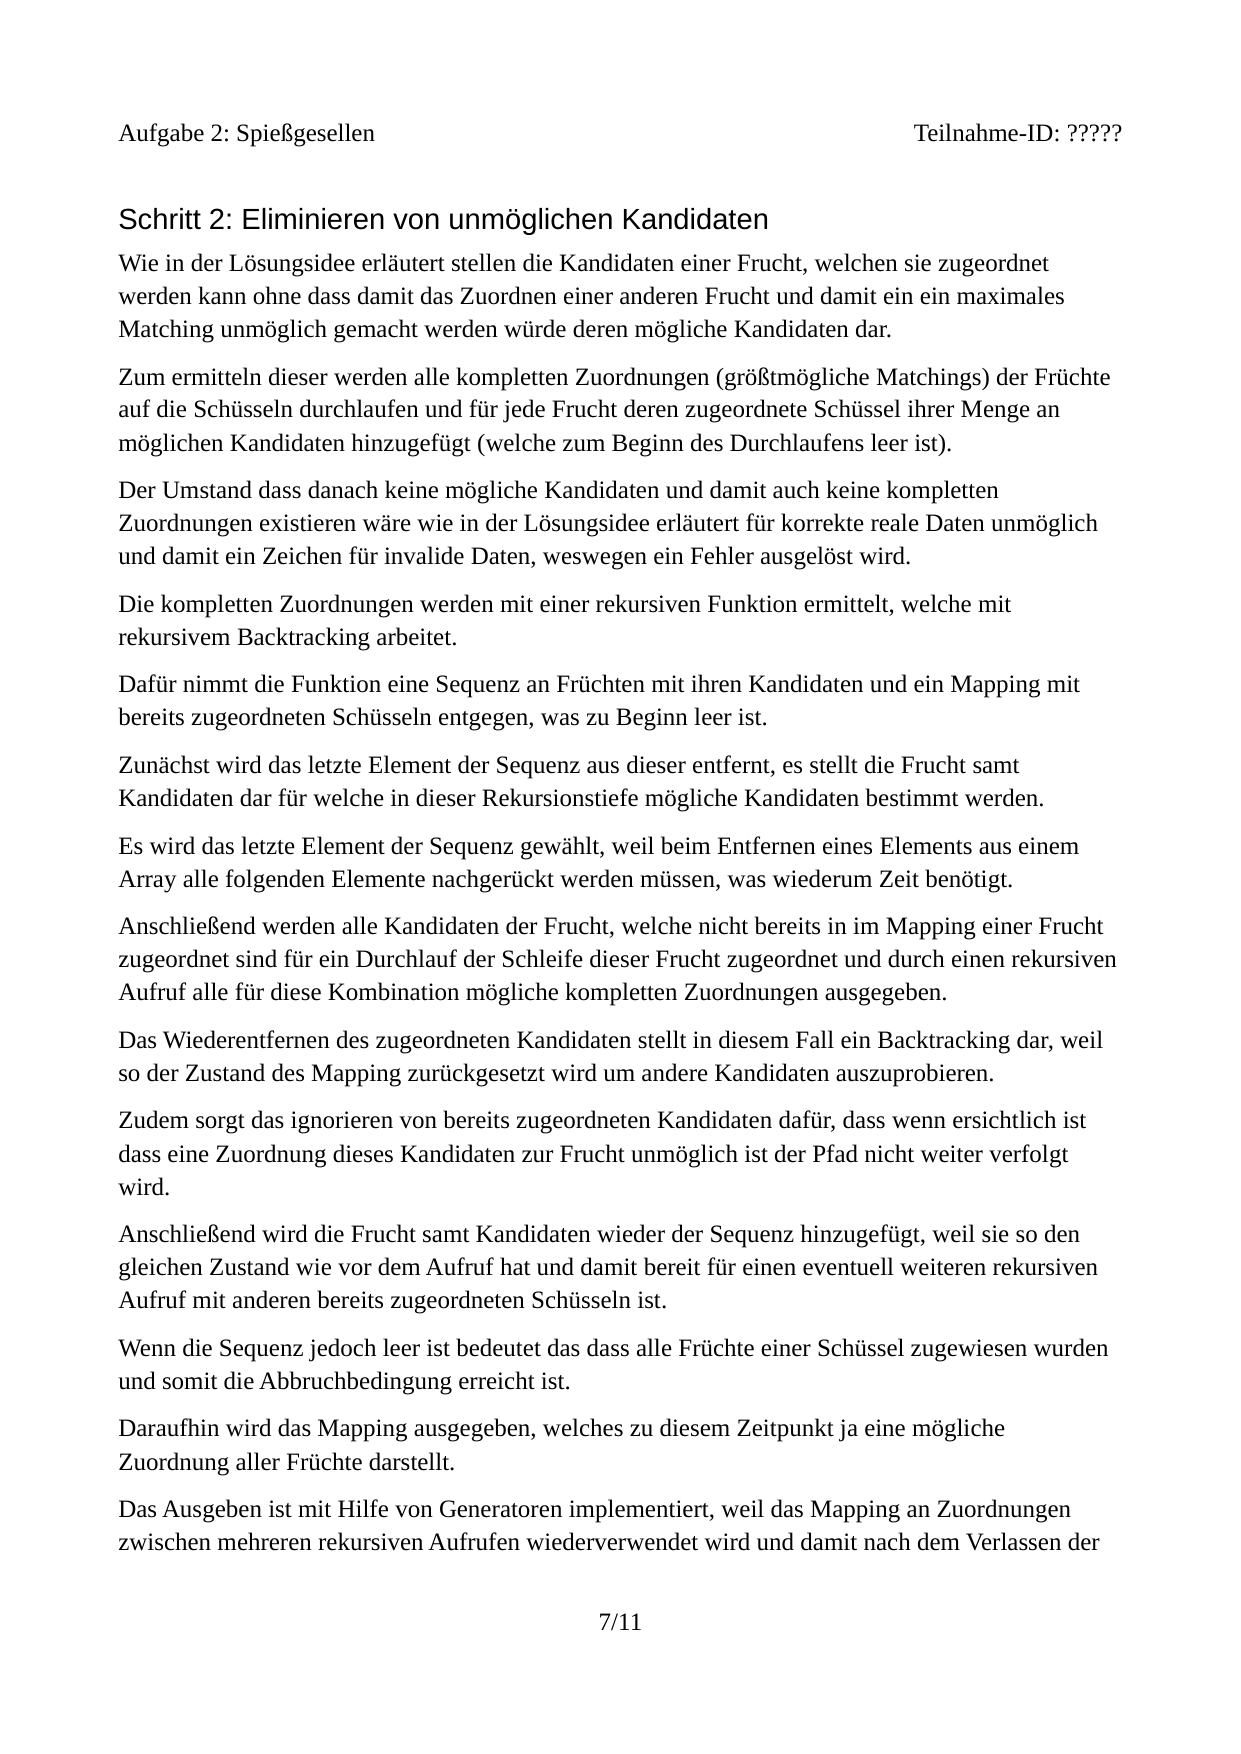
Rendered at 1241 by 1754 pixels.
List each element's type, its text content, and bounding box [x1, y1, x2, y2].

text Die kompletten Zuordnungen werden mit einer rekursiven Funktion ermittelt, welche mit rekursivem Backtracking arbeitet. [118, 589, 1122, 651]
subtitle Schritt 2: Eliminieren von unmöglichen Kandidaten [118, 202, 1122, 235]
text Zunächst wird das letzte Element der Sequenz aus dieser entfernt, es stellt die Frucht samt Kandidaten dar für welche in dieser Rekursionstiefe mögliche Kandidaten bestimmt werden. [118, 750, 1122, 812]
text Das Wiederentfernen des zugeordneten Kandidaten stellt in diesem Fall ein Backtracking dar, weil so der Zustand des Mapping zurückgesetzt wird um andere Kandidaten auszuprobieren. [118, 1025, 1122, 1087]
text Zum ermitteln dieser werden alle kompletten Zuordnungen (größtmögliche Matchings) der Früchte auf die Schüsseln durchlaufen und für jede Frucht deren zugeordnete Schüssel ihrer Menge an möglichen Kandidaten hinzugefügt (welche zum Beginn des Durchlaufens leer ist). [118, 362, 1122, 456]
text Wenn die Sequenz jedoch leer ist bedeutet das dass alle Früchte einer Schüssel zugewiesen wurden und somit die Abbruchbedingung erreicht ist. [118, 1333, 1122, 1395]
text Anschließend werden alle Kandidaten der Frucht, welche nicht bereits in im Mapping einer Frucht zugeordnet sind für ein Durchlauf der Schleife dieser Frucht zugeordnet und durch einen rekursiven Aufruf alle für diese Kombination mögliche kompletten Zuordnungen ausgegeben. [118, 911, 1122, 1006]
text Dafür nimmt die Funktion eine Sequenz an Früchten mit ihren Kandidaten und ein Mapping mit bereits zugeordneten Schüsseln entgegen, was zu Beginn leer ist. [118, 669, 1122, 731]
text Anschließend wird die Frucht samt Kandidaten wieder der Sequenz hinzugefügt, weil sie so den gleichen Zustand wie vor dem Aufruf hat und damit bereit für einen eventuell weiteren rekursiven Aufruf mit anderen bereits zugeordneten Schüsseln ist. [118, 1219, 1122, 1314]
text Der Umstand dass danach keine mögliche Kandidaten und damit auch keine kompletten Zuordnungen existieren wäre wie in der Lösungsidee erläutert für korrekte reale Daten unmöglich und damit ein Zeichen für invalide Daten, weswegen ein Fehler ausgelöst wird. [118, 475, 1122, 570]
text Das Ausgeben ist mit Hilfe von Generatoren implementiert, weil das Mapping an Zuordnungen zwischen mehreren rekursiven Aufrufen wiederverwendet wird und damit nach dem Verlassen der [118, 1494, 1122, 1556]
text Es wird das letzte Element der Sequenz gewählt, weil beim Entfernen eines Elements aus einem Array alle folgenden Elemente nachgerückt werden müssen, was wiederum Zeit benötigt. [118, 831, 1122, 892]
text Zudem sorgt das ignorieren von bereits zugeordneten Kandidaten dafür, dass wenn ersichtlich ist dass eine Zuordnung dieses Kandidaten zur Frucht unmöglich ist der Pfad nicht weiter verfolgt wird. [118, 1106, 1122, 1200]
text Wie in der Lösungsidee erläutert stellen die Kandidaten einer Frucht, welchen sie zugeordnet werden kann ohne dass damit das Zuordnen einer anderen Frucht und damit ein ein maximales Matching unmöglich gemacht werden würde deren mögliche Kandidaten dar. [118, 248, 1122, 343]
text Daraufhin wird das Mapping ausgegeben, welches zu diesem Zeitpunkt ja eine mögliche Zuordnung aller Früchte darstellt. [118, 1413, 1122, 1475]
